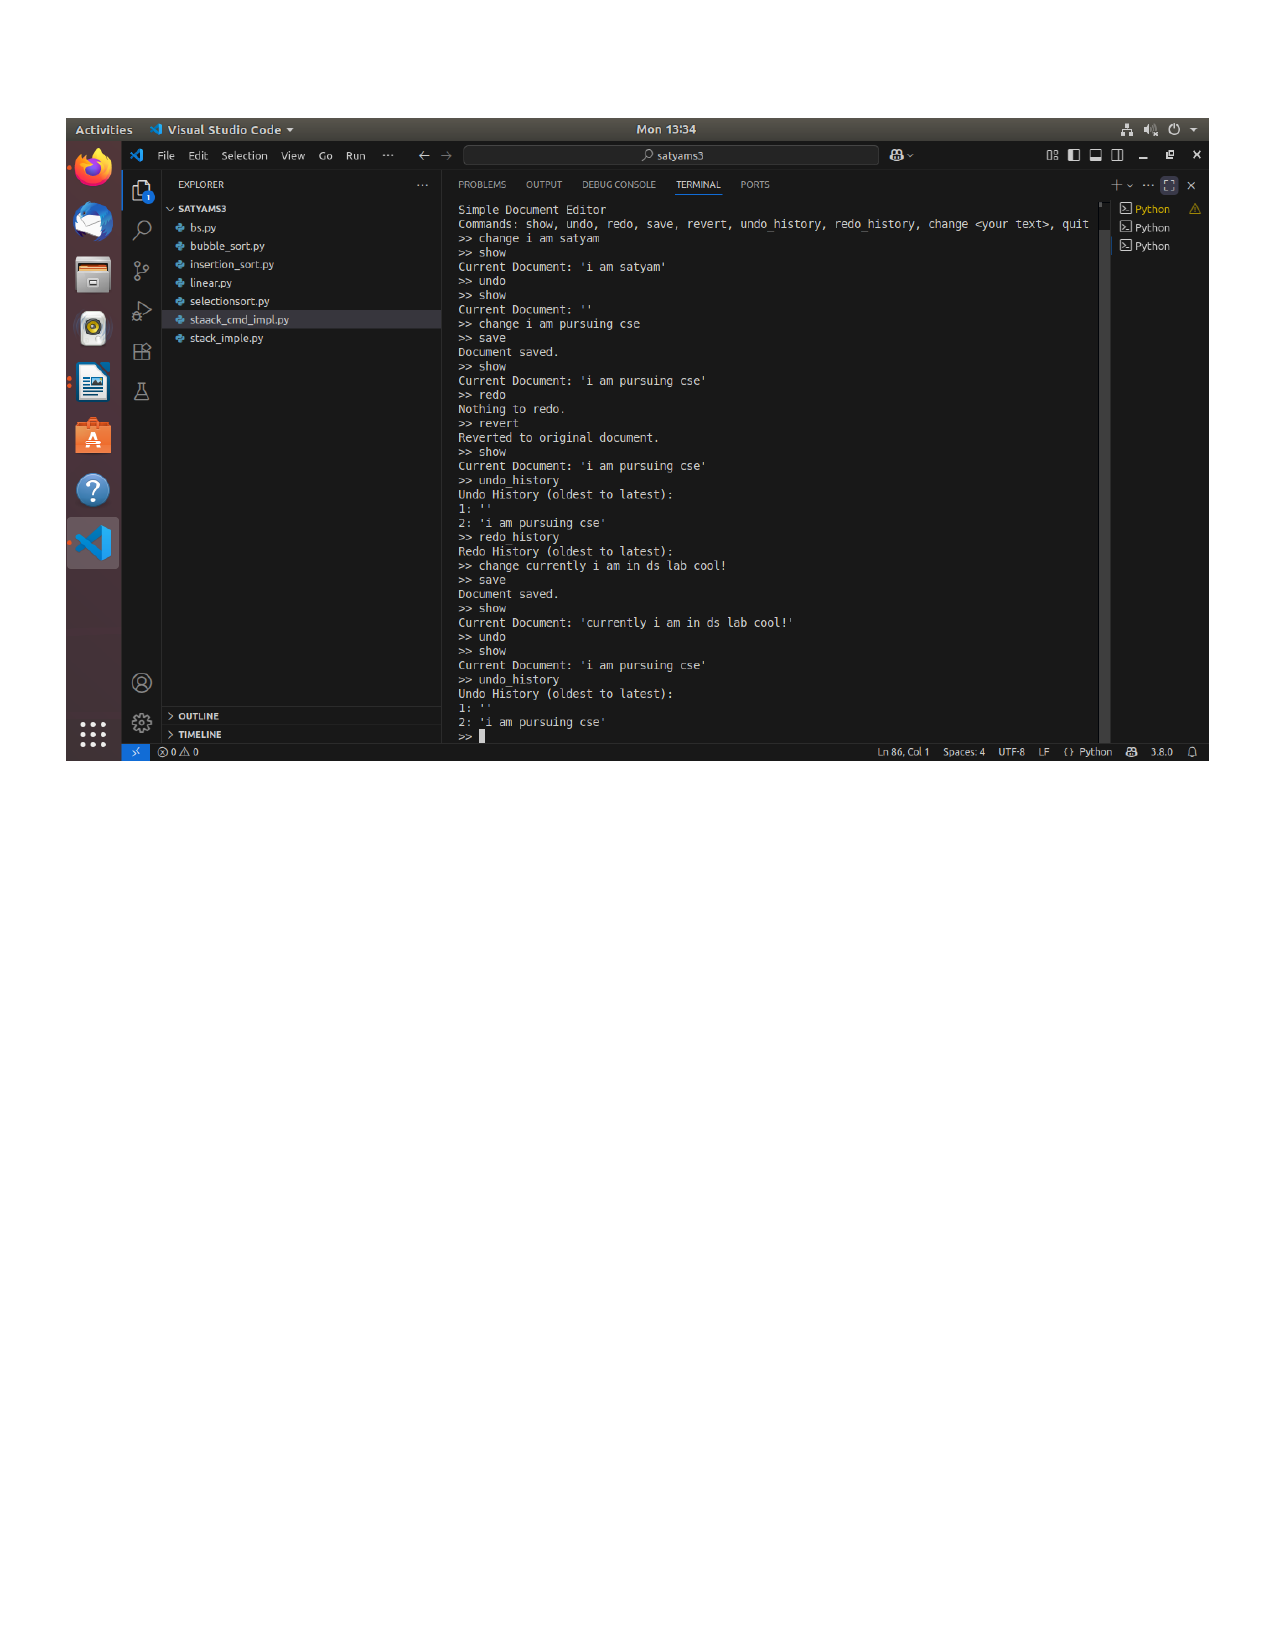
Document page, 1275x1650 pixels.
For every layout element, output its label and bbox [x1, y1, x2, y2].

picture [66, 118, 1209, 761]
